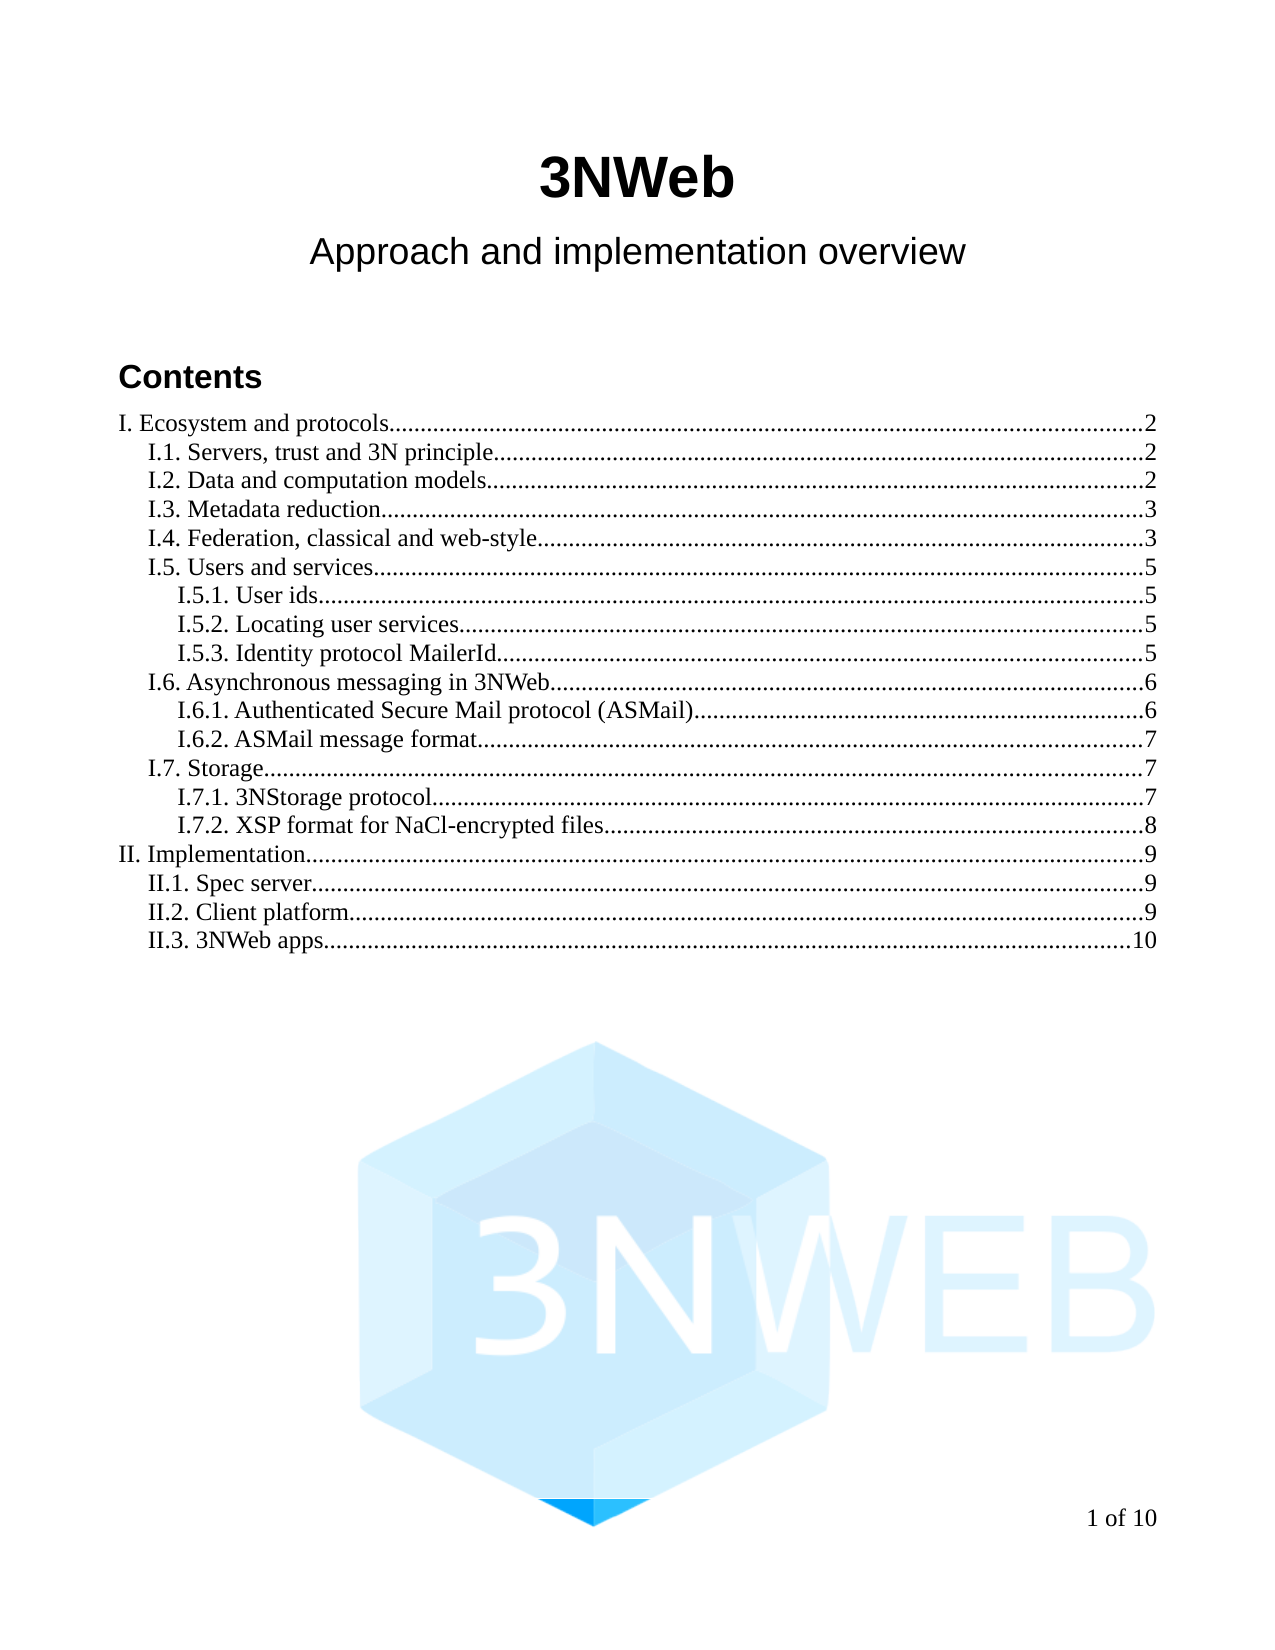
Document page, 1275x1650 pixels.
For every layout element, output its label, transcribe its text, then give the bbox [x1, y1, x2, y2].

text I.6.1. Authenticated Secure Mail protocol (ASMail) 6 [177, 696, 1157, 724]
text II. Implementation 9 [118, 839, 1157, 868]
text I.5. Users and services 5 [148, 552, 1157, 581]
picture [1034, 1040, 1155, 1133]
text II.1. Spec server 9 [148, 868, 1157, 897]
subtitle Contents [118, 357, 1157, 396]
text I.5.1. User ids 5 [177, 581, 1157, 609]
text I.2. Data and computation models 2 [148, 466, 1157, 494]
text I.7.2. XSP format for NaCl-encrypted files 8 [177, 811, 1157, 839]
title 3NWeb [118, 143, 1157, 210]
text II.3. 3NWeb apps 10 [148, 926, 1157, 954]
subtitle Approach and implementation overview [118, 229, 1157, 272]
text I.6. Asynchronous messaging in 3NWeb 6 [148, 667, 1157, 696]
text I.6.2. ASMail message format 7 [177, 724, 1157, 753]
text I.7. Storage 7 [148, 753, 1157, 782]
text I.1. Servers, trust and 3N principle 2 [148, 437, 1157, 466]
text I.5.2. Locating user services 5 [177, 609, 1157, 638]
text I.4. Federation, classical and web-style 3 [148, 523, 1157, 552]
text I. Ecosystem and protocols 2 [118, 408, 1157, 437]
picture [357, 1377, 1155, 1528]
text I.5.3. Identity protocol MailerId 5 [177, 638, 1157, 667]
text I.7.1. 3NStorage protocol 7 [177, 782, 1157, 811]
text I.3. Metadata reduction 3 [148, 494, 1157, 523]
text II.2. Client platform 9 [148, 897, 1157, 926]
